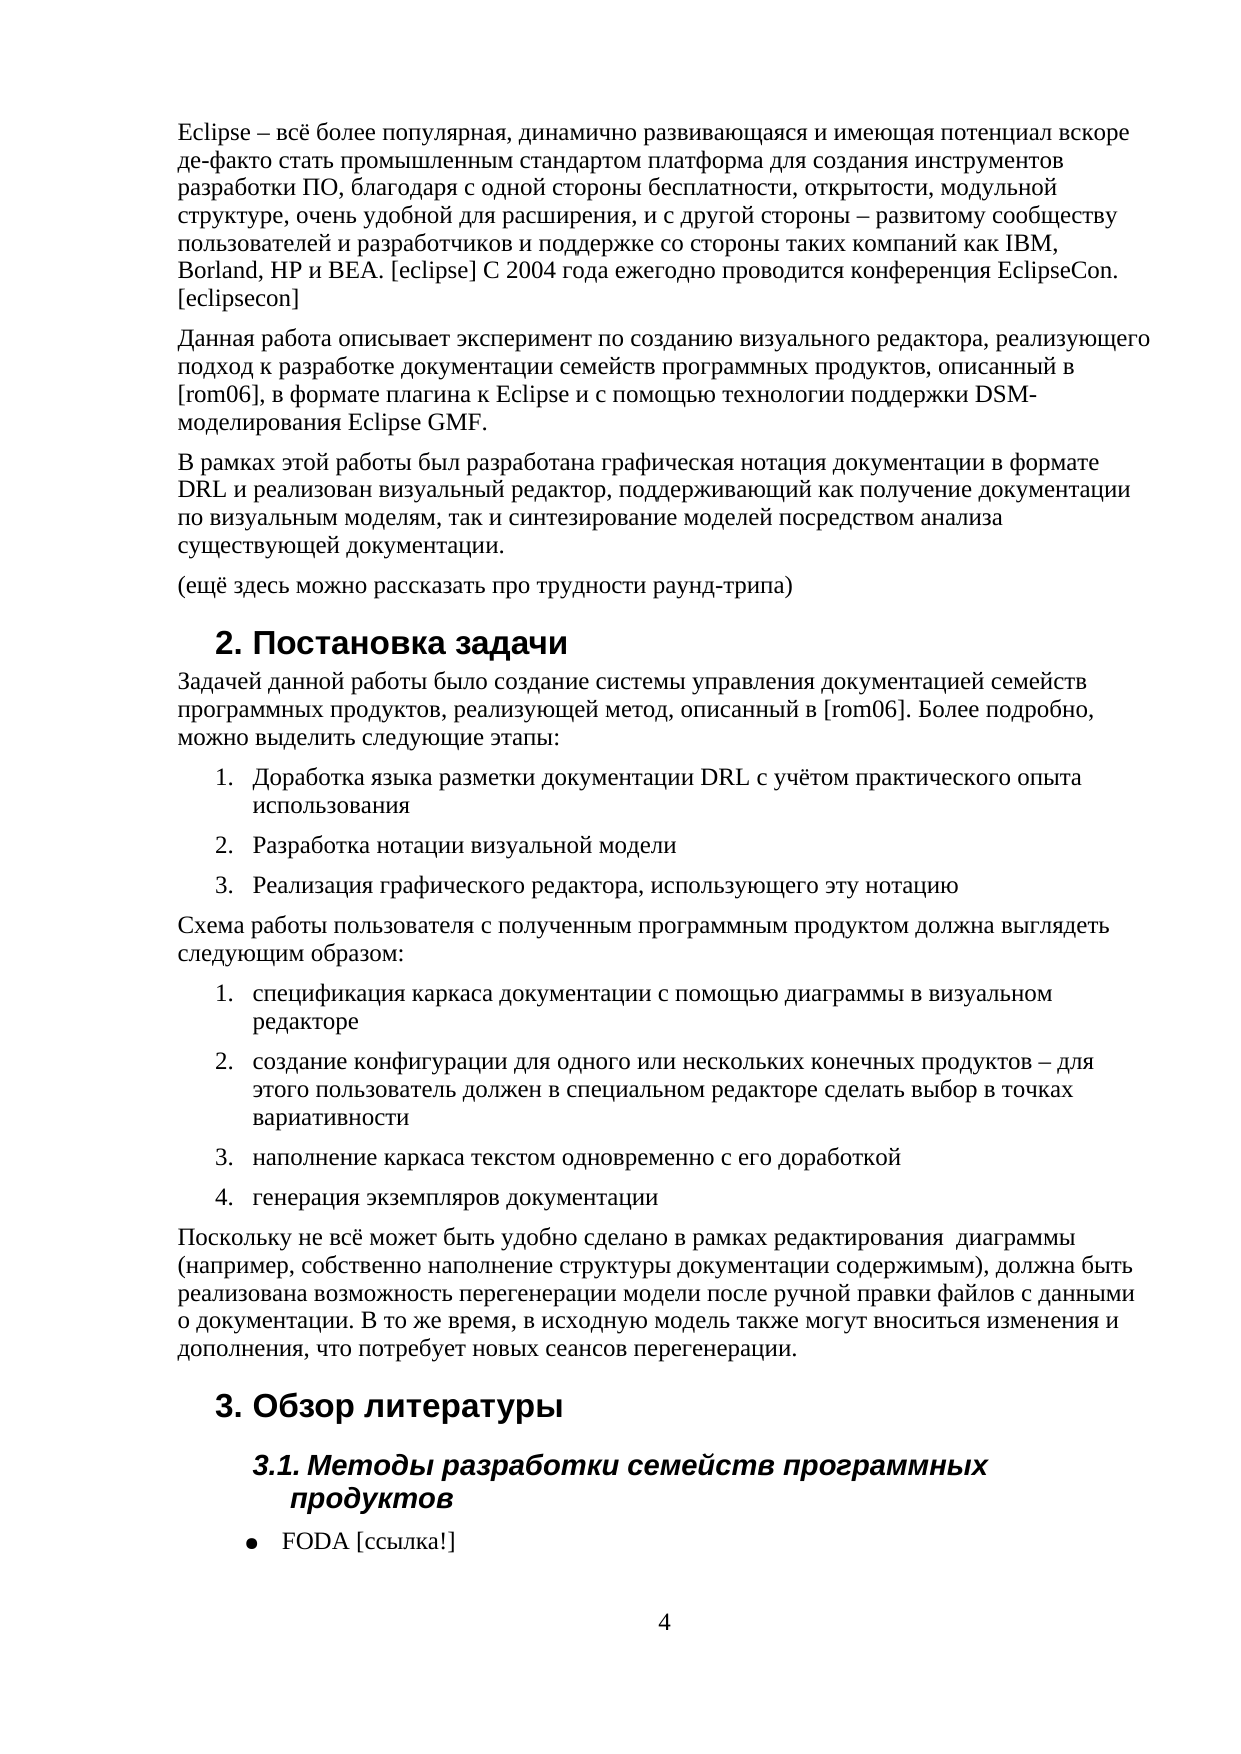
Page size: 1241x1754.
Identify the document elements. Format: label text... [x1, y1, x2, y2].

list спецификация каркаса документации с помощью диаграммы в визуальном редакторе [215, 979, 1152, 1035]
list генерация экземпляров документации [215, 1183, 1152, 1211]
subtitle Обзор литературы [215, 1387, 1152, 1424]
list Доработка языка разметки документации DRL с учётом практического опыта использования [215, 763, 1152, 818]
subtitle Методы разработки семейств программных продуктов [252, 1449, 1152, 1514]
text Данная работа описывает эксперимент по созданию визуального редактора, реализующего подход к разработке документации семейств программных продуктов, описанный в [rom06], в формате плагина к Eclipse и с помощью технологии поддержки DSM-моделирования Eclipse GMF. [177, 324, 1152, 435]
list Разработка нотации визуальной модели [215, 831, 1152, 859]
text Задачей данной работы было создание системы управления документацией семейств программных продуктов, реализующей метод, описанный в [rom06]. Более подробно, можно выделить следующие этапы: [177, 667, 1152, 751]
text В рамках этой работы был разработана графическая нотация документации в формате DRL и реализован визуальный редактор, поддерживающий как получение документации по визуальным моделям, так и синтезирование моделей посредством анализа существующей документации. [177, 448, 1152, 559]
subtitle Постановка задачи [215, 624, 1152, 661]
list Реализация графического редактора, использующего эту нотацию [215, 871, 1152, 899]
text (ещё здесь можно рассказать про трудности раунд-трипа) [177, 571, 1152, 599]
list создание конфигурации для одного или нескольких конечных продуктов – для этого пользователь должен в специальном редакторе сделать выбор в точках вариативности [215, 1047, 1152, 1130]
text Схема работы пользователя с полученным программным продуктом должна выглядеть следующим образом: [177, 911, 1152, 967]
list наполнение каркаса текстом одновременно с его доработкой [215, 1143, 1152, 1171]
text Eclipse – всё более популярная, динамично развивающаяся и имеющая потенциал вскоре де-факто стать промышленным стандартом платформа для создания инструментов разработки ПО, благодаря с одной стороны бесплатности, открытости, модульной структуре, очень удобной для расширения, и с другой стороны – развитому сообществу пользователей и разработчиков и поддержке со стороны таких компаний как IBM, Borland, HP и BEA. [eclipse] C 2004 года ежегодно проводится конференция EclipseCon.[eclipsecon] [177, 118, 1152, 312]
list FODA [ссылка!] [244, 1527, 1152, 1554]
text Поскольку не всё может быть удобно сделано в рамках редактирования диаграммы (например, собственно наполнение структуры документации содержимым), должна быть реализована возможность перегенерации модели после ручной правки файлов с данными о документации. В то же время, в исходную модель также могут вноситься изменения и дополнения, что потребует новых сеансов перегенерации. [177, 1223, 1152, 1362]
